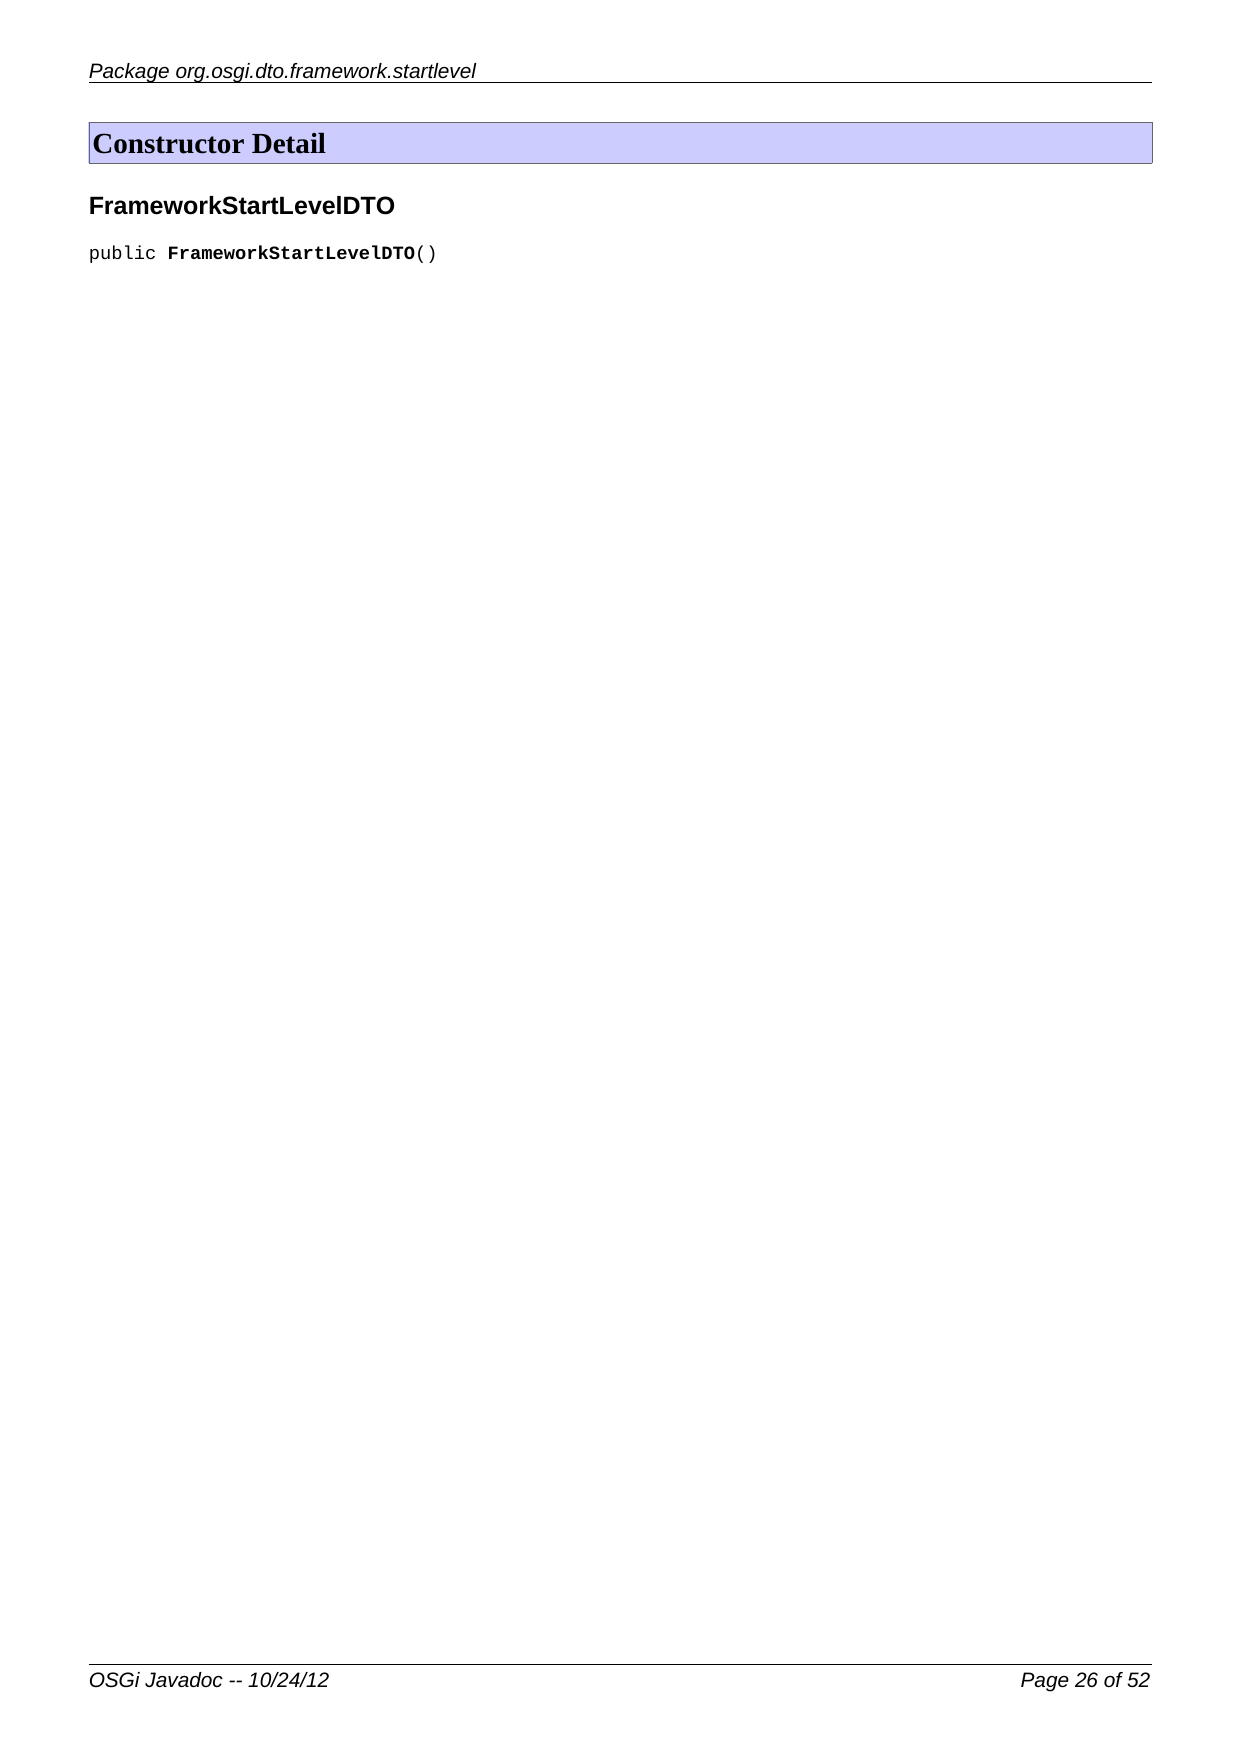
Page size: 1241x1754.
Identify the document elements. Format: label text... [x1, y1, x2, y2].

subtitle FrameworkStartLevelDTO [88, 191, 1152, 220]
subtitle Constructor Detail [90, 123, 1152, 163]
text public FrameworkStartLevelDTO() [88, 244, 1152, 265]
